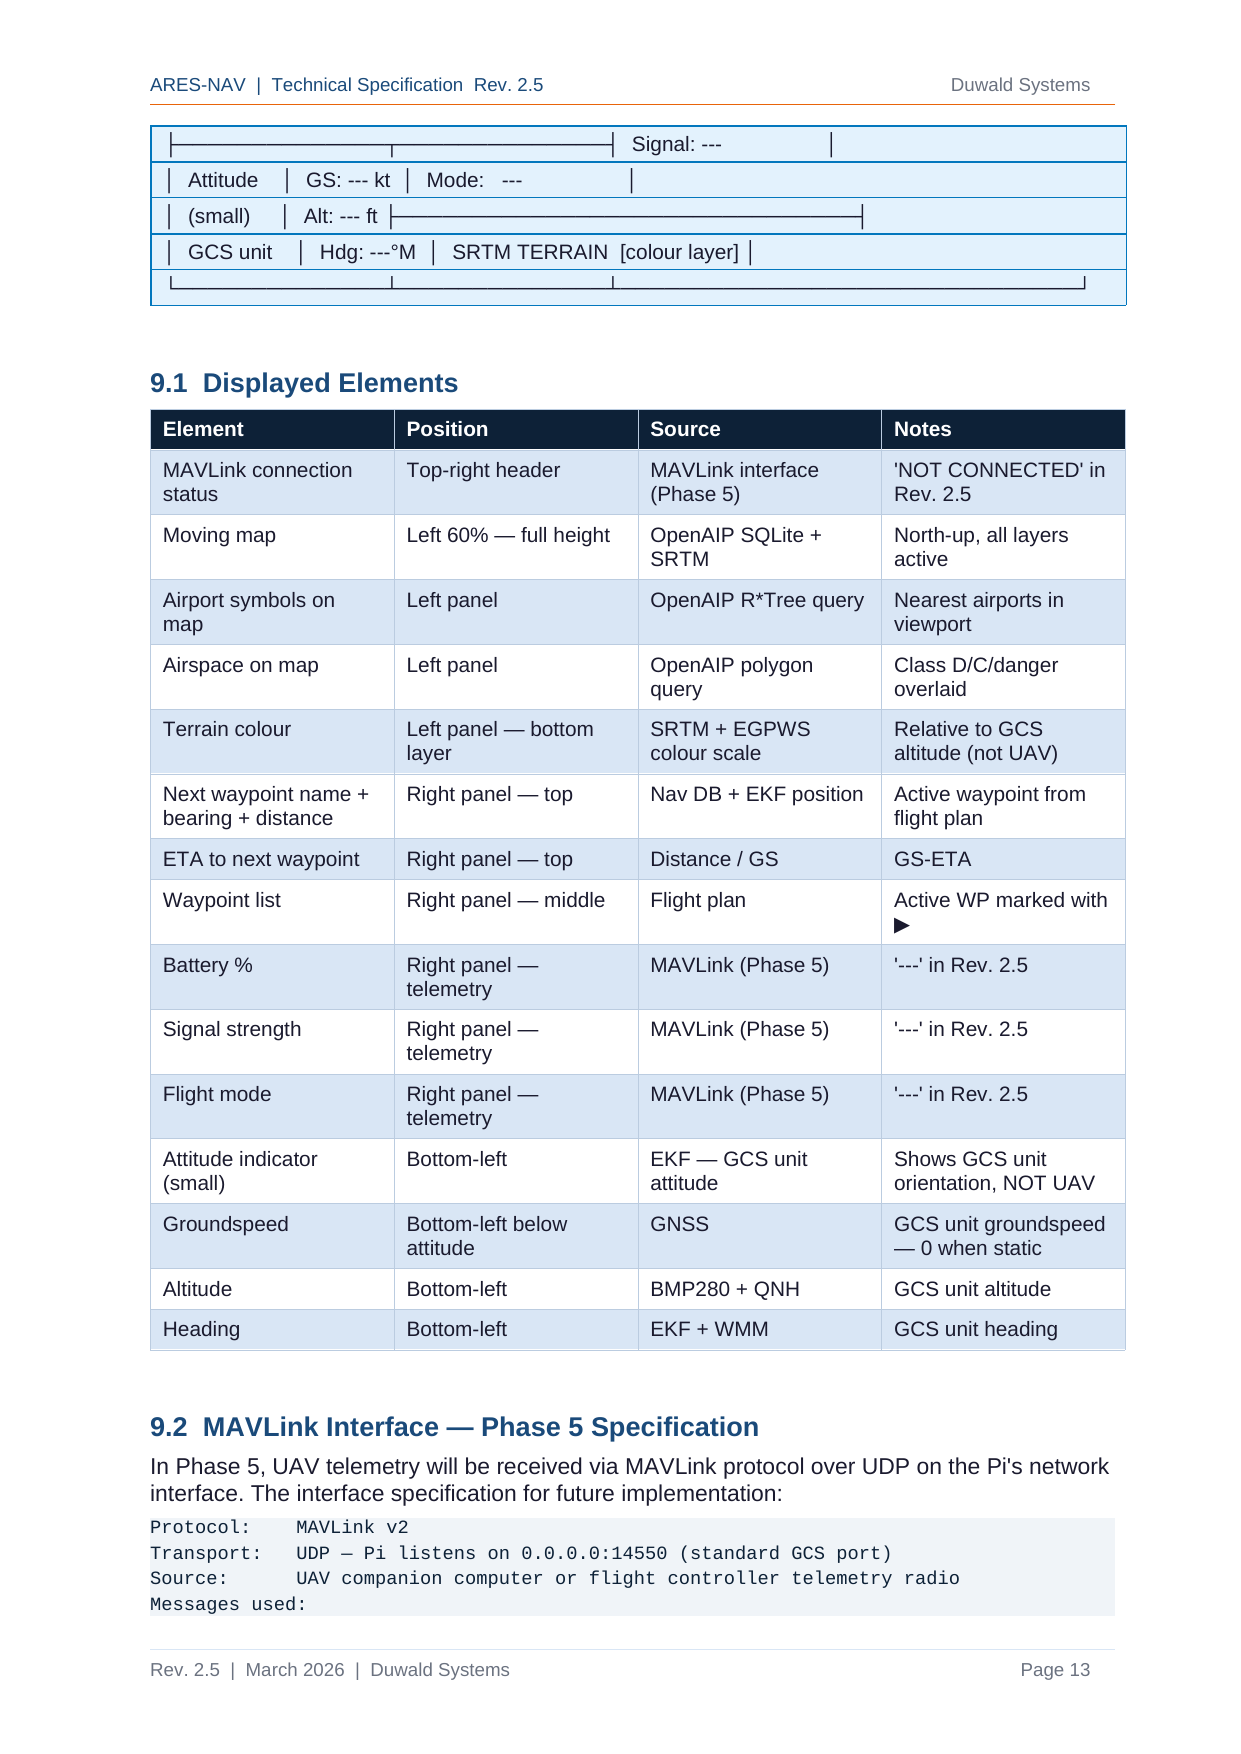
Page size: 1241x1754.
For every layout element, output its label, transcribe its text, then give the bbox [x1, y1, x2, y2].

table_cell Attitude indicator (small) [151, 1139, 394, 1203]
table_cell '---' in Rev. 2.5 [882, 945, 1125, 1009]
table_cell Top-right header [395, 451, 638, 514]
table_header Notes [882, 410, 1125, 449]
table_cell Bottom-left [395, 1139, 638, 1203]
table_cell Airspace on map [151, 645, 394, 709]
table_cell Left panel — bottom layer [395, 710, 638, 773]
table_cell OpenAIP polygon query [639, 645, 881, 709]
table_cell Distance / GS [639, 839, 881, 879]
text In Phase 5, UAV telemetry will be received via MAVLink protocol over UDP on the Pi's network interface. The interface specification for future implementation: [150, 1453, 1115, 1506]
table_cell GCS unit groundspeed — 0 when static [882, 1204, 1125, 1268]
table_cell Battery % [151, 945, 394, 1009]
table_cell Nav DB + EKF position [639, 775, 881, 838]
table_cell 'NOT CONNECTED' in Rev. 2.5 [882, 451, 1125, 514]
table_cell EKF + WMM [639, 1310, 881, 1349]
table_cell Right panel — telemetry [395, 945, 638, 1009]
table_cell Signal strength [151, 1010, 394, 1073]
table_header Source [639, 410, 881, 449]
table_cell MAVLink (Phase 5) [639, 945, 881, 1009]
table_cell ETA to next waypoint [151, 839, 394, 879]
table_cell OpenAIP SQLite + SRTM [639, 515, 881, 579]
table_cell GCS unit altitude [882, 1269, 1125, 1309]
table_cell MAVLink (Phase 5) [639, 1010, 881, 1073]
table_cell Groundspeed [151, 1204, 394, 1268]
table_cell OpenAIP R*Tree query [639, 580, 881, 644]
table_cell Active WP marked with ▶ [882, 880, 1125, 944]
table_cell Right panel — middle [395, 880, 638, 944]
table_cell Bottom-left below attitude [395, 1204, 638, 1268]
table_cell └──────────────┴──────────────┴───────────────────────────────┘ [152, 270, 1126, 305]
table_cell North-up, all layers active [882, 515, 1125, 579]
table_cell Right panel — top [395, 839, 638, 879]
table_cell Bottom-left [395, 1310, 638, 1349]
table_cell │ Attitude │ GS: --- kt │ Mode: --- │ [152, 163, 1126, 197]
table_cell │ (small) │ Alt: --- ft ├───────────────────────────────┤ [152, 198, 1126, 233]
table_cell Shows GCS unit orientation, NOT UAV [882, 1139, 1125, 1203]
table_cell SRTM + EGPWS colour scale [639, 710, 881, 773]
table_cell '---' in Rev. 2.5 [882, 1010, 1125, 1073]
subtitle 9.1 Displayed Elements [150, 367, 1115, 398]
table_cell Waypoint list [151, 880, 394, 944]
table_cell Left panel [395, 645, 638, 709]
table_cell Altitude [151, 1269, 394, 1309]
table_cell Class D/C/danger overlaid [882, 645, 1125, 709]
table_cell MAVLink connection status [151, 451, 394, 514]
table_cell MAVLink interface (Phase 5) [639, 451, 881, 514]
table_cell Heading [151, 1310, 394, 1349]
table_cell Right panel — top [395, 775, 638, 838]
table_cell GS-ETA [882, 839, 1125, 879]
subtitle 9.2 MAVLink Interface — Phase 5 Specification [150, 1411, 1115, 1443]
text Transport: UDP — Pi listens on 0.0.0.0:14550 (standard GCS port) [150, 1544, 1115, 1565]
table_cell Flight mode [151, 1075, 394, 1138]
table_cell BMP280 + QNH [639, 1269, 881, 1309]
table_cell Relative to GCS altitude (not UAV) [882, 710, 1125, 773]
table_cell GCS unit heading [882, 1310, 1125, 1349]
table_cell Airport symbols on map [151, 580, 394, 644]
table_cell Left 60% — full height [395, 515, 638, 579]
table_cell Nearest airports in viewport [882, 580, 1125, 644]
table_cell Flight plan [639, 880, 881, 944]
table_cell Moving map [151, 515, 394, 579]
table_cell Next waypoint name + bearing + distance [151, 775, 394, 838]
table_cell Right panel — telemetry [395, 1075, 638, 1138]
table_header Position [395, 410, 638, 449]
table_cell Left panel [395, 580, 638, 644]
table_cell Active waypoint from flight plan [882, 775, 1125, 838]
table_cell Bottom-left [395, 1269, 638, 1309]
table_cell GNSS [639, 1204, 881, 1268]
text Messages used: [150, 1594, 1115, 1616]
table_cell Right panel — telemetry [395, 1010, 638, 1073]
table_cell EKF — GCS unit attitude [639, 1139, 881, 1203]
table_cell MAVLink (Phase 5) [639, 1075, 881, 1138]
table_cell '---' in Rev. 2.5 [882, 1075, 1125, 1138]
text Source: UAV companion computer or flight controller telemetry radio [150, 1569, 1115, 1590]
text Protocol: MAVLink v2 [150, 1518, 1115, 1539]
table_header Element [151, 410, 394, 449]
table_cell │ GCS unit │ Hdg: ---°M │ SRTM TERRAIN [colour layer] │ [152, 235, 1126, 269]
table_cell ├──────────────┬──────────────┤ Signal: --- │ [152, 127, 1126, 161]
table_cell Terrain colour [151, 710, 394, 773]
